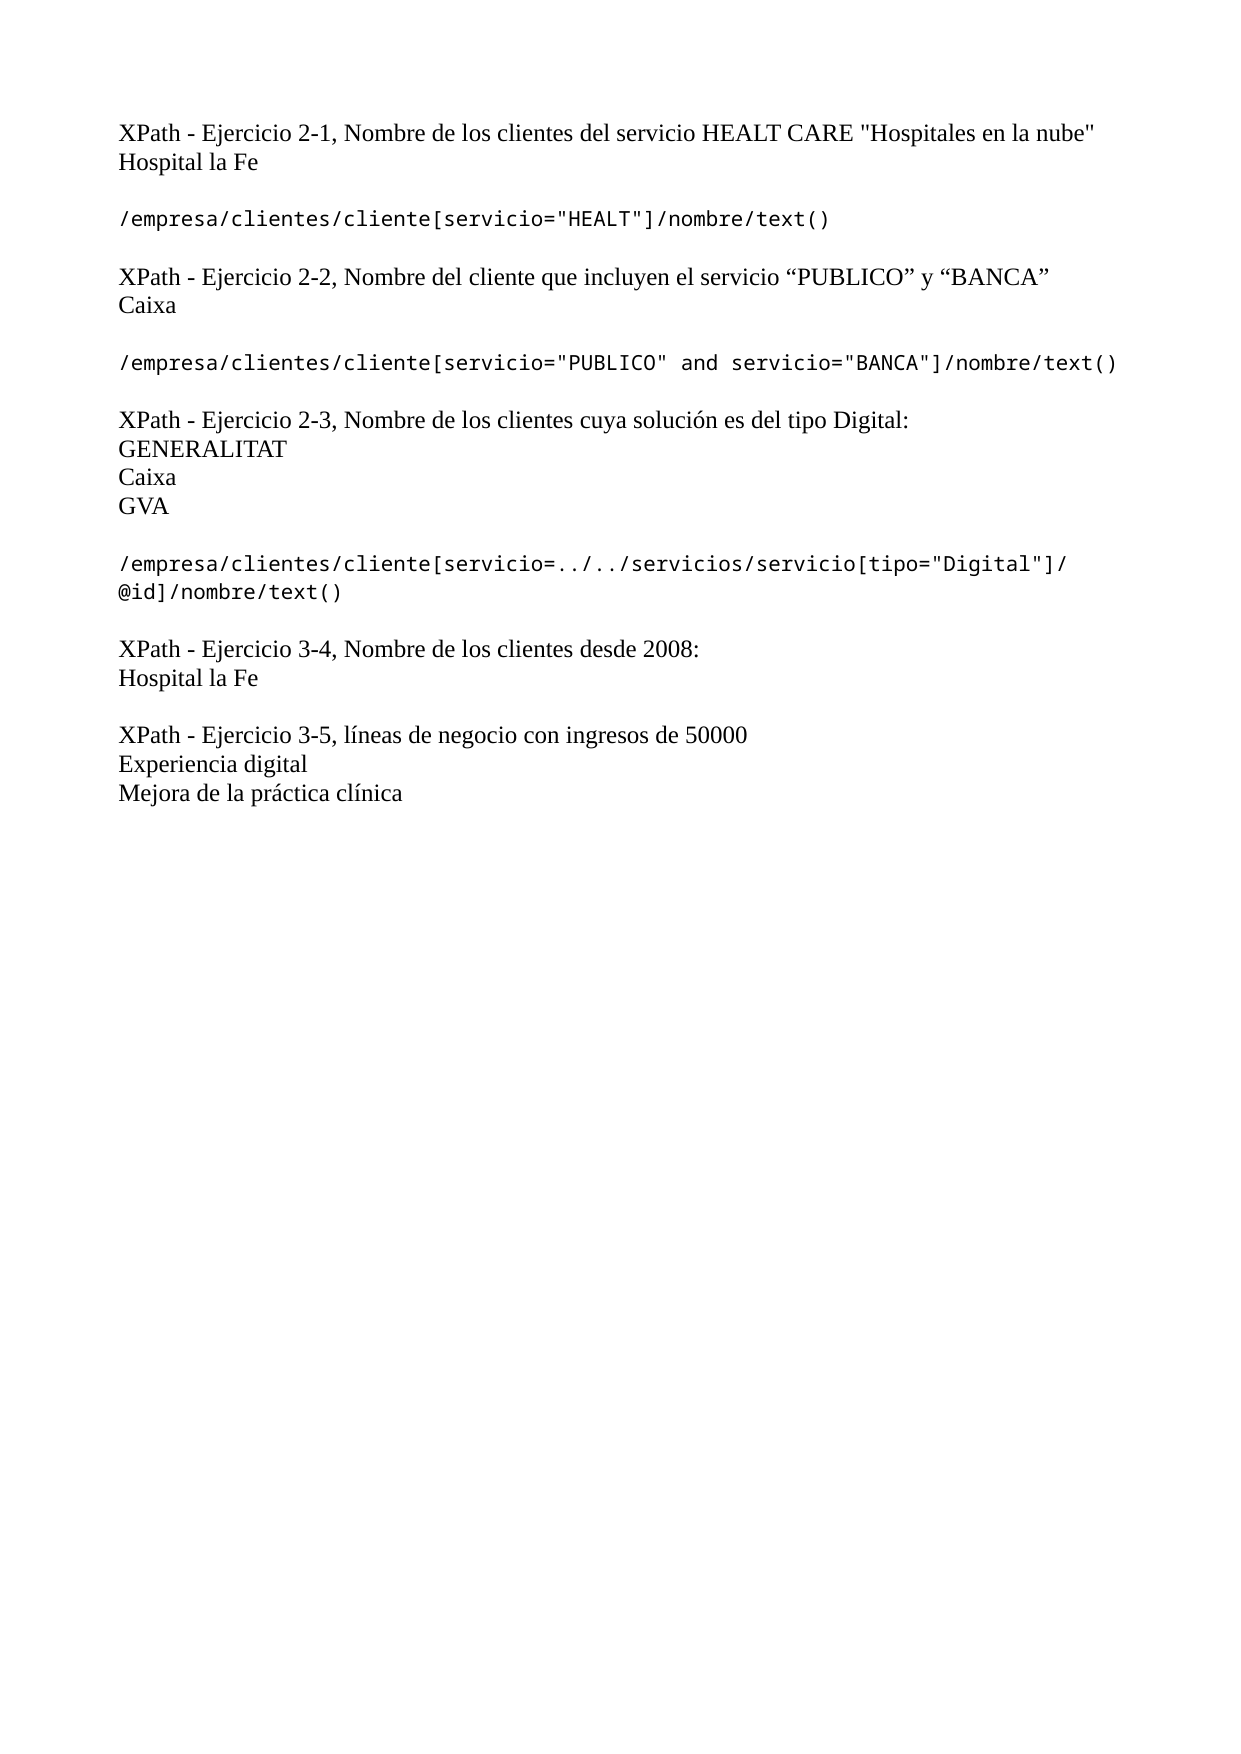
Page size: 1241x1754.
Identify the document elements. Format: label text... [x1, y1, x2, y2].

text /empresa/clientes/cliente[servicio="PUBLICO" and servicio="BANCA"]/nombre/text() [118, 348, 1122, 376]
text Experiencia digital [118, 749, 1122, 778]
text /empresa/clientes/cliente[servicio=../../servicios/servicio[tipo="Digital"]/@id]/nombre/text() [118, 549, 1122, 606]
text /empresa/clientes/cliente[servicio="HEALT"]/nombre/text() [118, 204, 1122, 233]
text Hospital la Fe [118, 663, 1122, 692]
text XPath - Ejercicio 3-5, líneas de negocio con ingresos de 50000 [118, 721, 1122, 749]
text XPath - Ejercicio 2-3, Nombre de los clientes cuya solución es del tipo Digital: [118, 405, 1122, 434]
text Caixa [118, 462, 1122, 491]
text GVA [118, 491, 1122, 520]
text XPath - Ejercicio 2-2, Nombre del cliente que incluyen el servicio “PUBLICO” y “BANCA” [118, 262, 1122, 290]
text GENERALITAT [118, 434, 1122, 462]
text Hospital la Fe [118, 147, 1122, 176]
text XPath - Ejercicio 3-4, Nombre de los clientes desde 2008: [118, 634, 1122, 663]
text Caixa [118, 290, 1122, 319]
text XPath - Ejercicio 2-1, Nombre de los clientes del servicio HEALT CARE "Hospitales en la nube" [118, 118, 1122, 147]
text Mejora de la práctica clínica [118, 778, 1122, 807]
